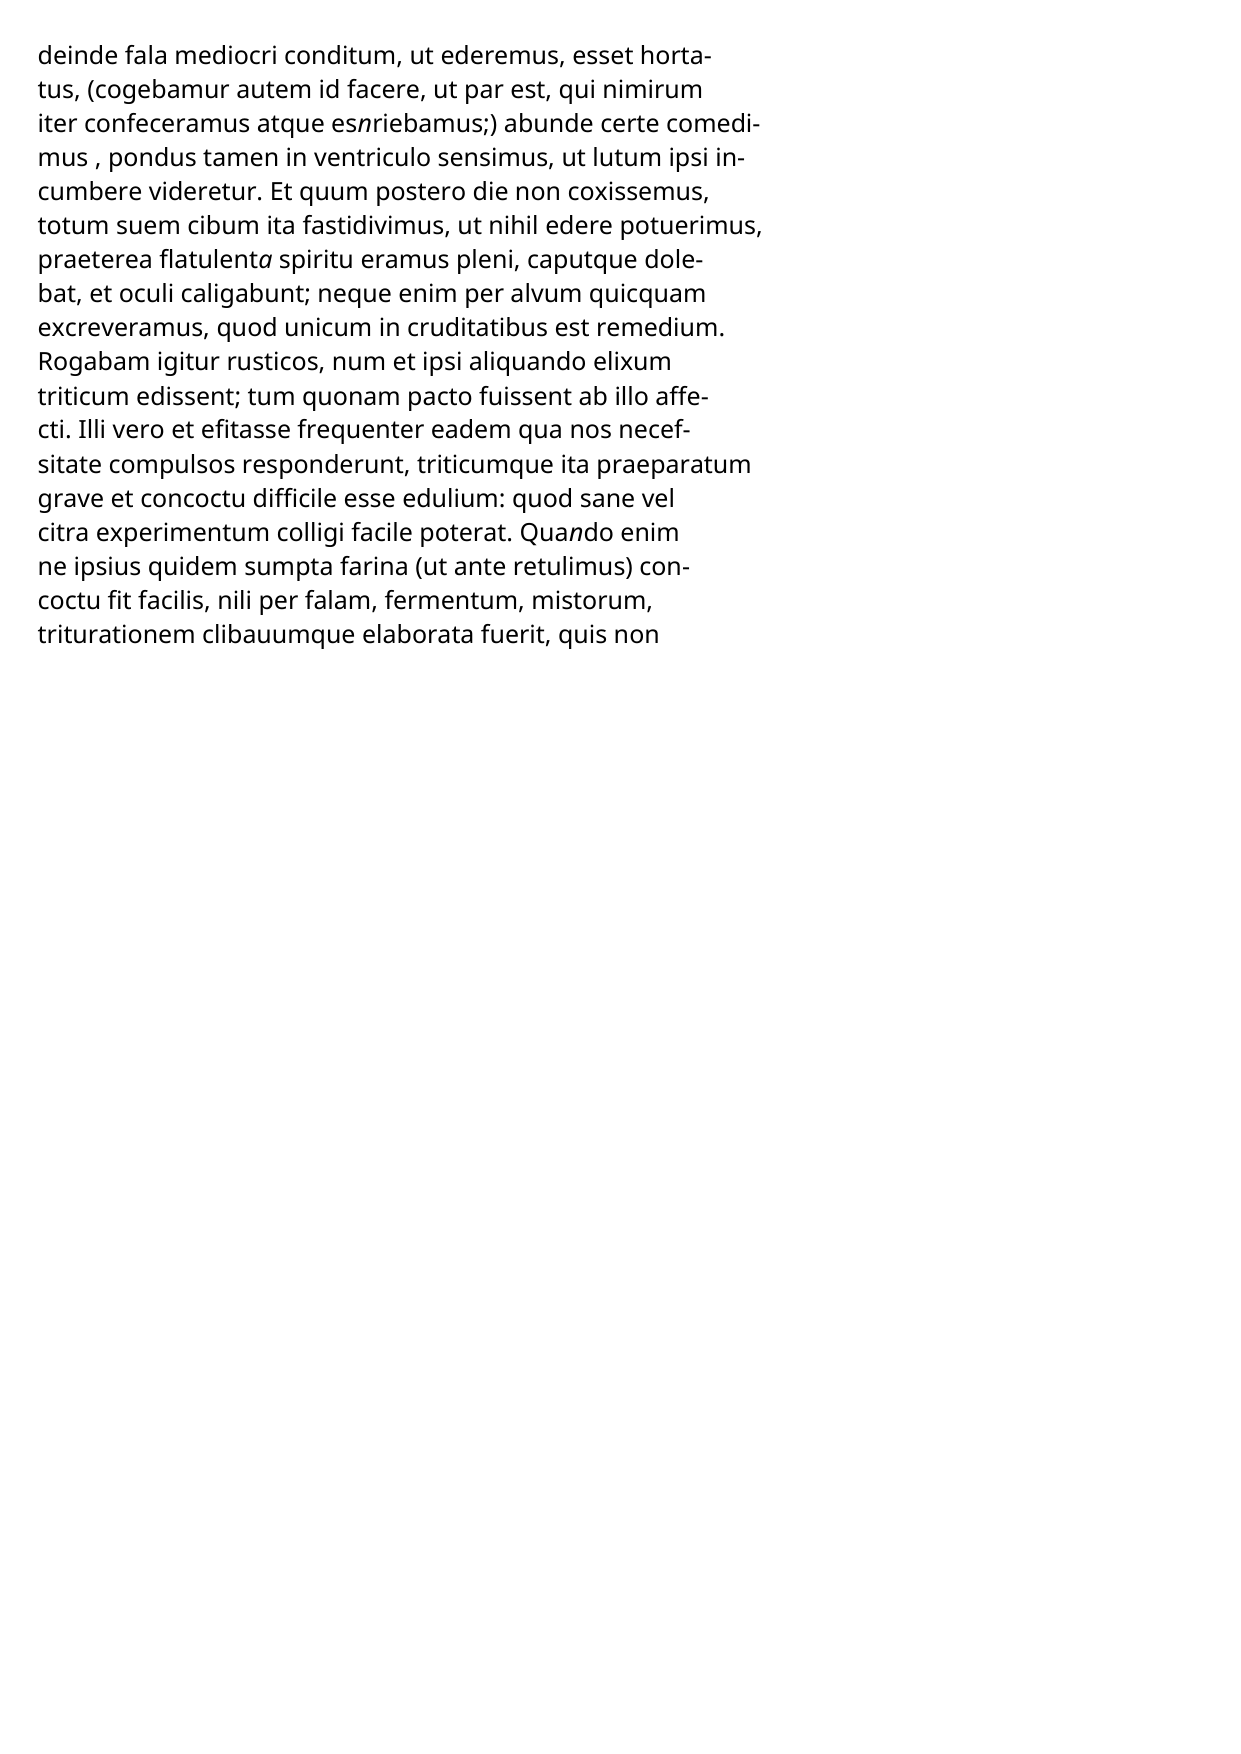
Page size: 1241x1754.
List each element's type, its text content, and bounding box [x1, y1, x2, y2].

text deinde fala mediocri conditum, ut ederemus, esset horta- tus, (cogebamur autem id facere, ut par est, qui nimirum iter confeceramus atque esnriebamus;) abunde certe comedi- mus , pondus tamen in ventriculo sensimus, ut lutum ipsi in- cumbere videretur. Et quum postero die non coxissemus, totum suem cibum ita fastidivimus, ut nihil edere potuerimus, praeterea flatulenta spiritu eramus pleni, caputque dole- bat, et oculi caligabunt; neque enim per alvum quicquam excreveramus, quod unicum in cruditatibus est remedium. Rogabam igitur rusticos, num et ipsi aliquando elixum triticum edissent; tum quonam pacto fuissent ab illo affe- cti. Illi vero et efitasse frequenter eadem qua nos necef- sitate compulsos responderunt, triticumque ita praeparatum grave et concoctu difficile esse edulium: quod sane vel citra experimentum colligi facile poterat. Quando enim ne ipsius quidem sumpta farina (ut ante retulimus) con- coctu fit facilis, nili per falam, fermentum, mistorum, triturationem clibauumque elaborata fuerit, quis non [37, 37, 1203, 651]
